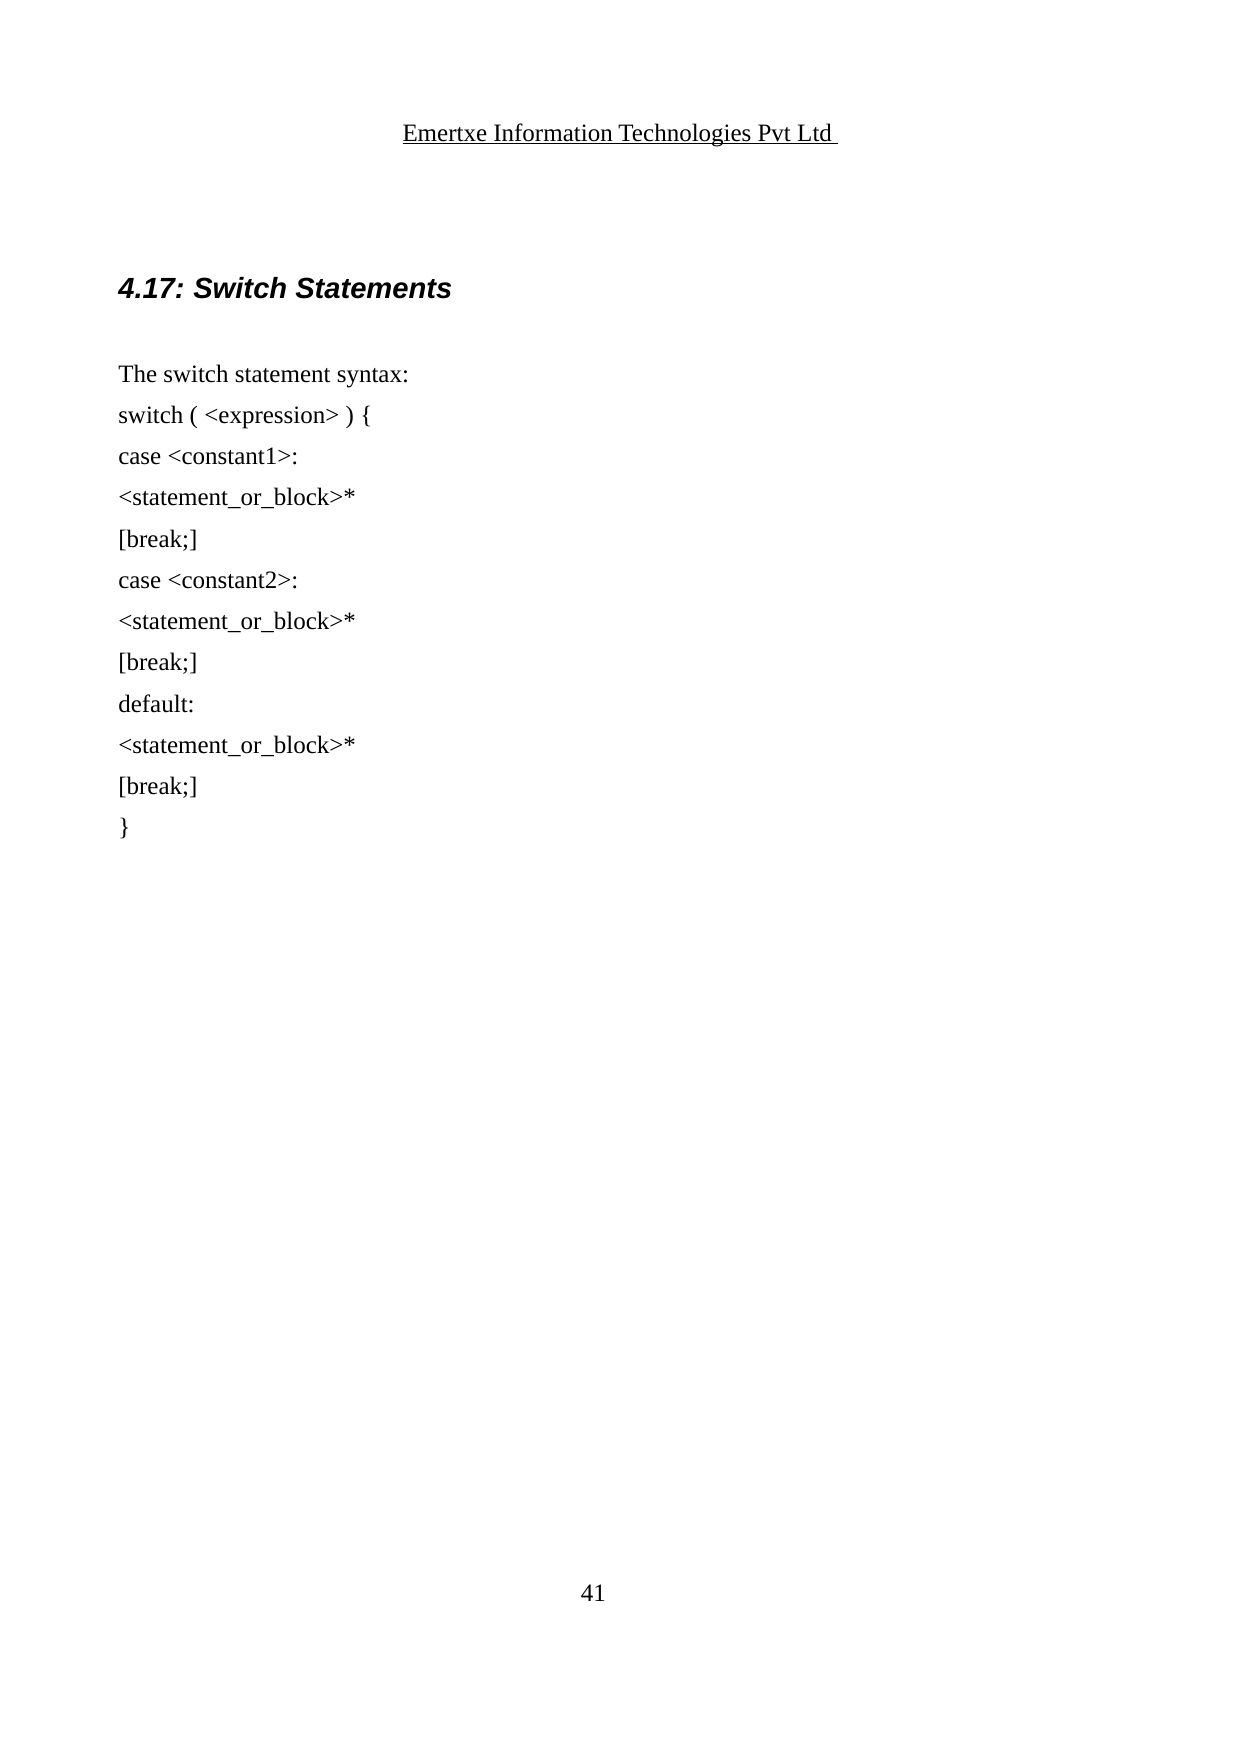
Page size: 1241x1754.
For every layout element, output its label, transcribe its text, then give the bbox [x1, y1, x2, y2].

text switch ( <expression> ) { [118, 400, 1122, 429]
text case <constant1>: [118, 441, 1122, 470]
text <statement_or_block>* [118, 606, 1122, 635]
text default: [118, 689, 1122, 717]
text [break;] [118, 524, 1122, 552]
text [break;] [118, 647, 1122, 676]
text The switch statement syntax: [118, 359, 1122, 387]
subtitle Switch Statements [118, 271, 1122, 305]
text [break;] [118, 771, 1122, 800]
text } [118, 812, 1122, 841]
text <statement_or_block>* [118, 482, 1122, 511]
text <statement_or_block>* [118, 730, 1122, 759]
text case <constant2>: [118, 565, 1122, 594]
